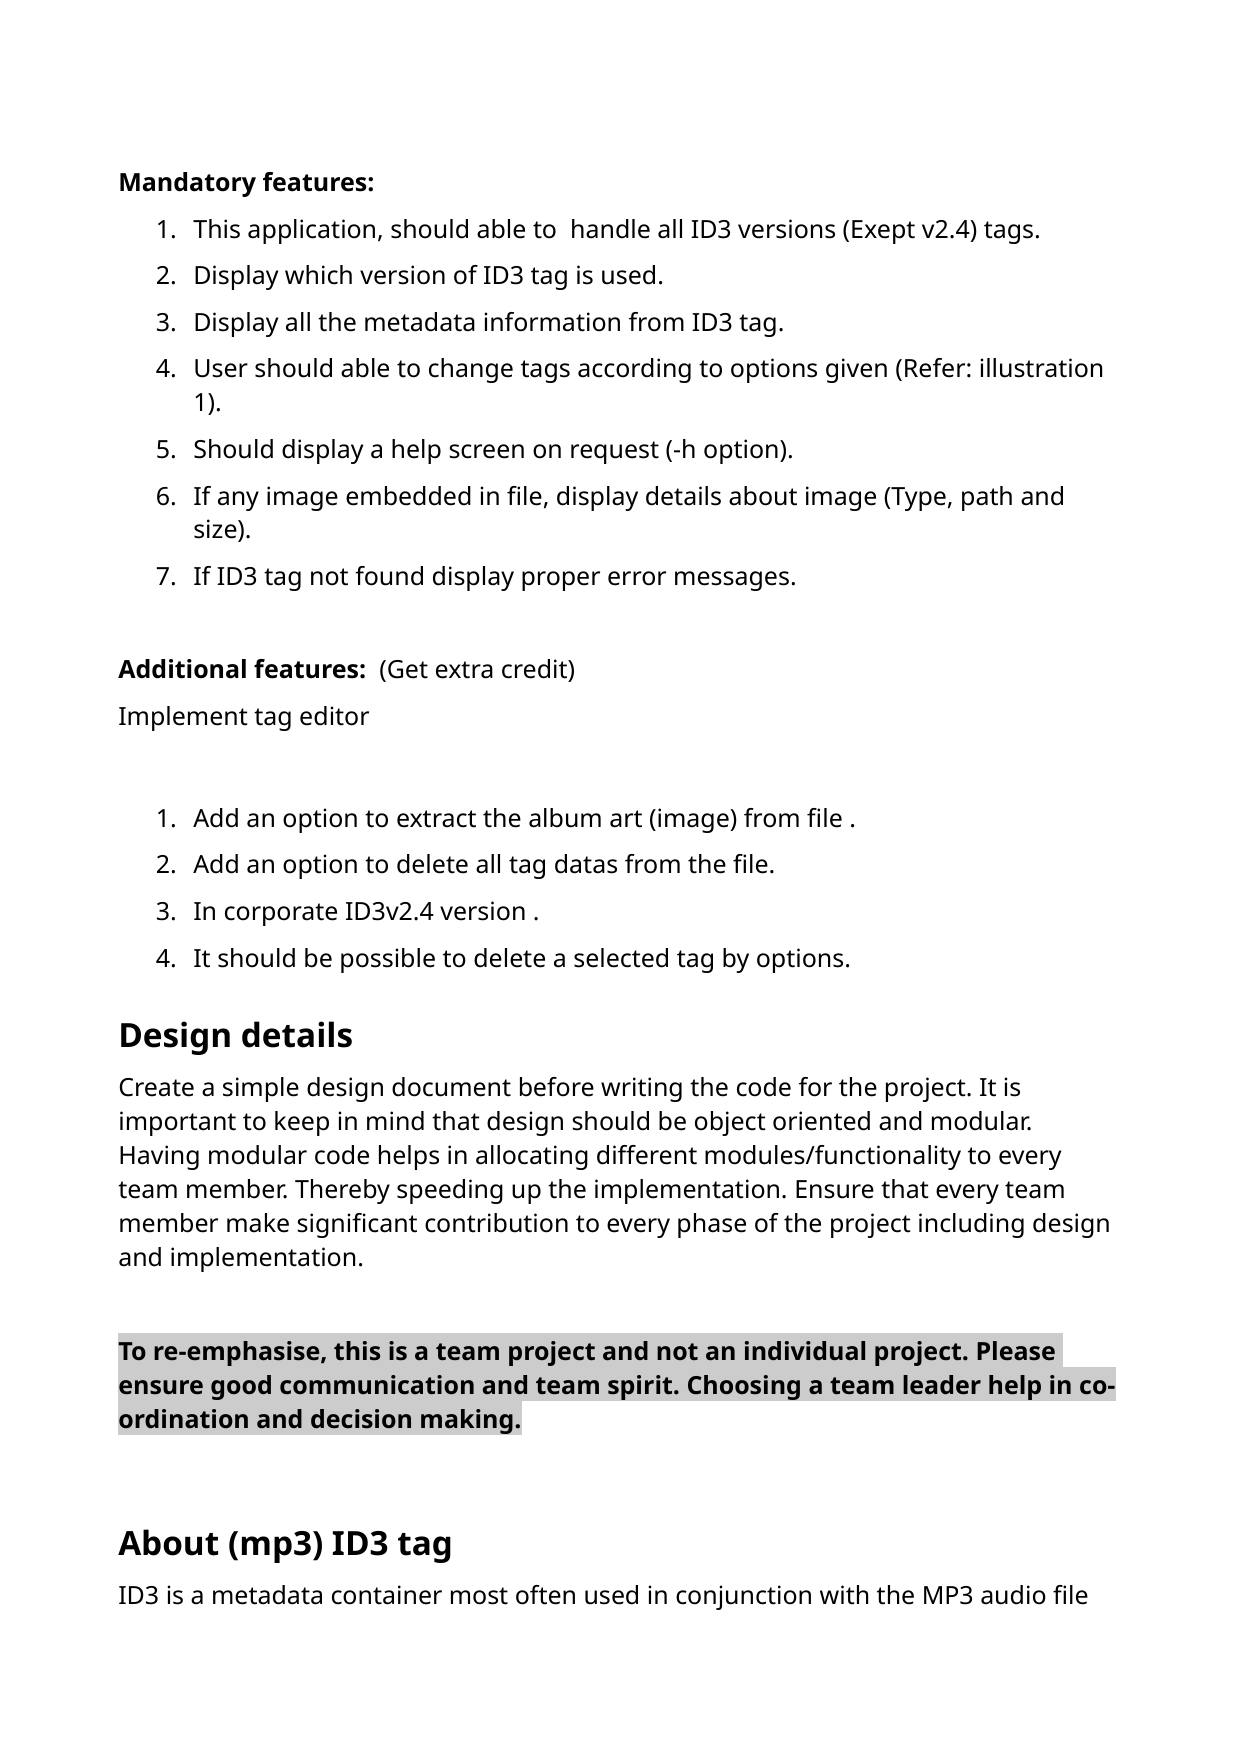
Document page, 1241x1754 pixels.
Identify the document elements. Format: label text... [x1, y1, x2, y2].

list Display all the metadata information from ID3 tag. [156, 304, 1122, 338]
list Add an option to delete all tag datas from the file. [156, 847, 1122, 881]
list If ID3 tag not found display proper error messages. [156, 559, 1122, 593]
text Additional features: (Get extra credit) [118, 652, 1122, 686]
list It should be possible to delete a selected tag by options. [156, 940, 1122, 974]
list This application, should able to handle all ID3 versions (Exept v2.4) tags. [156, 211, 1122, 245]
list In corporate ID3v2.4 version . [156, 894, 1122, 928]
list Should display a help screen on request (-h option). [156, 432, 1122, 466]
text Mandatory features: [118, 165, 1122, 199]
text Create a simple design document before writing the code for the project. It is important to keep in mind that design should be object oriented and modular. Having modular code helps in allocating different modules/functionality to every team member. Thereby speeding up the implementation. Ensure that every team member make significant contribution to every phase of the project including design and implementation. [118, 1070, 1122, 1274]
list Display which version of ID3 tag is used. [156, 258, 1122, 292]
subtitle About (mp3) ID3 tag [118, 1519, 1122, 1565]
subtitle Design details [118, 1012, 1122, 1057]
list User should able to change tags according to options given (Refer: illustration 1). [156, 351, 1122, 419]
text ID3 is a metadata container most often used in conjunction with the MP3 audio file [118, 1577, 1122, 1611]
text To re-emphasise, this is a team project and not an individual project. Please ensure good communication and team spirit. Choosing a team leader help in co-ordination and decision making. [118, 1333, 1122, 1435]
list Add an option to extract the album art (image) from file . [156, 801, 1122, 835]
list If any image embedded in file, display details about image (Type, path and size). [156, 478, 1122, 546]
text Implement tag editor [118, 698, 1122, 732]
